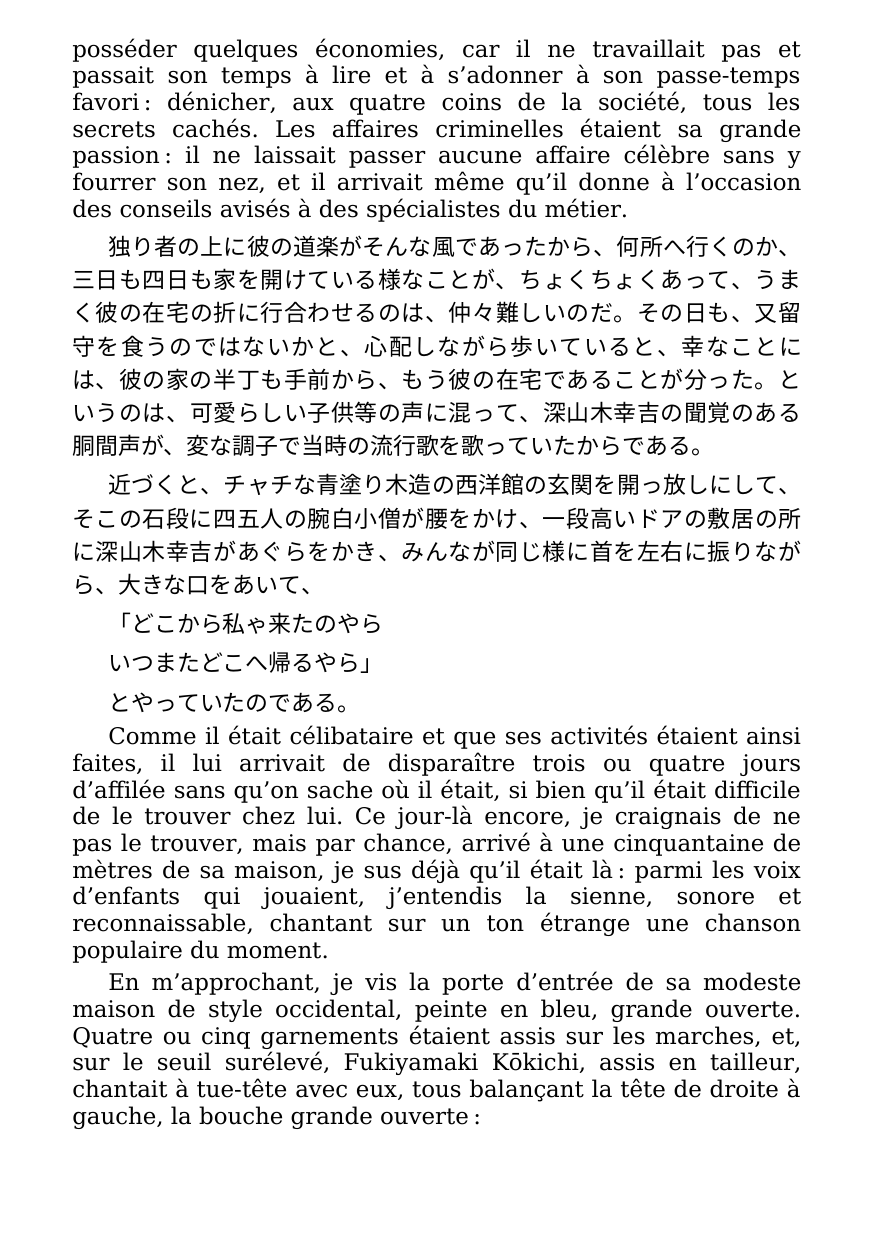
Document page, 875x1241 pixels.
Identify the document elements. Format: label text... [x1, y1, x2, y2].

text En m’approchant, je vis la porte d’entrée de sa modeste maison de style occidental, peinte en bleu, grande ouverte. Quatre ou cinq garnements étaient assis sur les marches, et, sur le seuil surélevé, Fukiyamaki Kōkichi, assis en tailleur, chantait à tue-tête avec eux, tous balançant la tête de droite à gauche, la bouche grande ouverte : [72, 969, 802, 1129]
text 「どこから私ゃ来たのやら [72, 606, 802, 639]
text 独り者の上に彼の道楽がそんな風であったから、何所へ行くのか、三日も四日も家を開けている様なことが、ちょくちょくあって、うまく彼の在宅の折に行合わせるのは、仲々難しいのだ。その日も、又留守を食うのではないかと、心配しながら歩いていると、幸なことには、彼の家の半丁も手前から、もう彼の在宅であることが分った。というのは、可愛らしい子供等の声に混って、深山木幸吉の聞覚のある胴間声が、変な調子で当時の流行歌を歌っていたからである。 [72, 229, 802, 461]
text Comme il était célibataire et que ses activités étaient ainsi faites, il lui arrivait de disparaître trois ou quatre jours d’affilée sans qu’on sache où il était, si bien qu’il était difficile de le trouver chez lui. Ce jour-là encore, je craignais de ne pas le trouver, mais par chance, arrivé à une cinquantaine de mètres de sa maison, je sus déjà qu’il était là : parmi les voix d’enfants qui jouaient, j’entendis la sienne, sonore et reconnaissable, chantant sur un ton étrange une chanson populaire du moment. [72, 723, 802, 963]
text posséder quelques économies, car il ne travaillait pas et passait son temps à lire et à s’adonner à son passe-temps favori : dénicher, aux quatre coins de la société, tous les secrets cachés. Les affaires criminelles étaient sa grande passion : il ne laissait passer aucune affaire célèbre sans y fourrer son nez, et il arrivait même qu’il donne à l’occasion des conseils avisés à des spécialistes du métier. [72, 36, 802, 223]
text 近づくと、チャチな青塗り木造の西洋館の玄関を開っ放しにして、そこの石段に四五人の腕白小僧が腰をかけ、一段高いドアの敷居の所に深山木幸吉があぐらをかき、みんなが同じ様に首を左右に振りながら、大きな口をあいて、 [72, 467, 802, 600]
text いつまたどこへ帰るやら」 [72, 645, 802, 678]
text とやっていたのである。 [72, 684, 802, 718]
